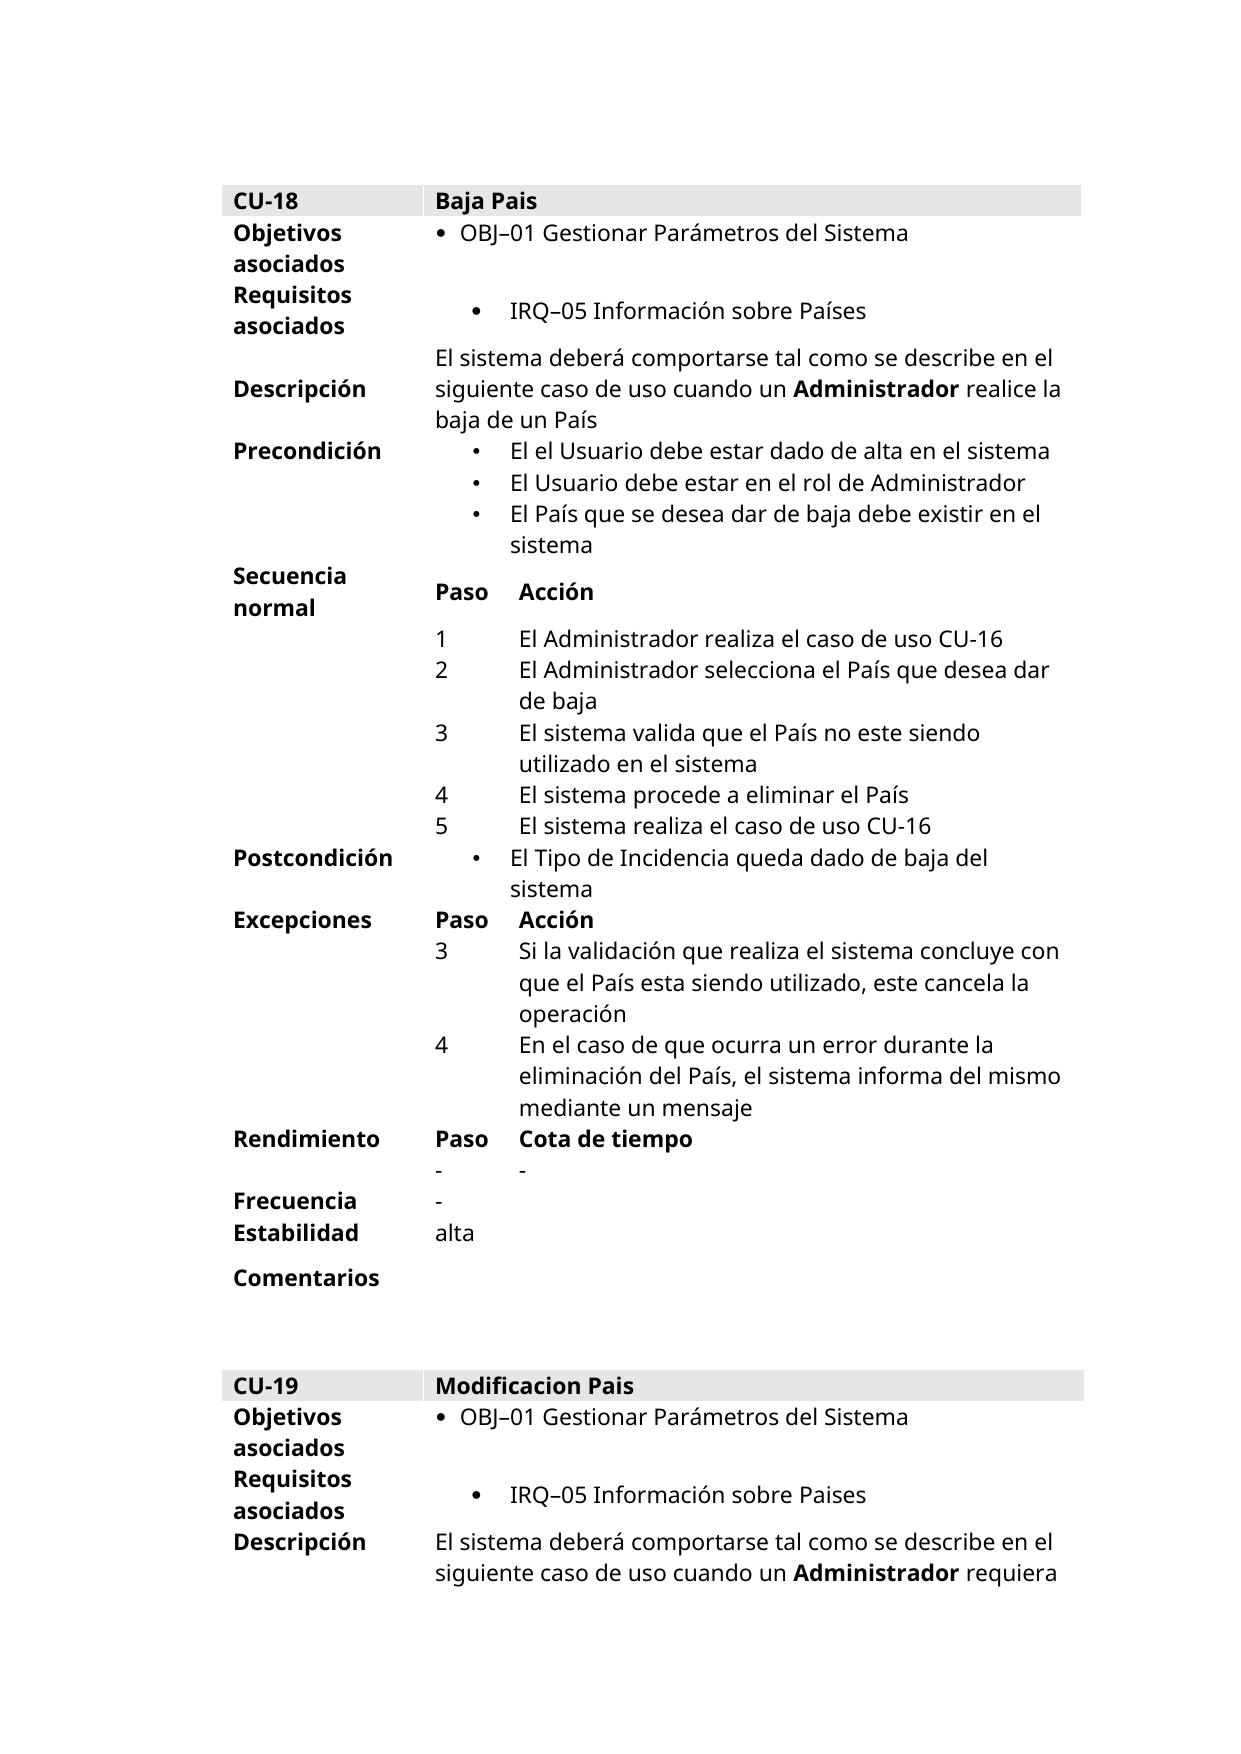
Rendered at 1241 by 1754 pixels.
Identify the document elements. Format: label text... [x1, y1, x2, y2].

table_cell Frecuencia [222, 1185, 423, 1216]
table_header Baja Pais [424, 185, 1081, 216]
table_cell - [424, 1185, 1081, 1216]
table_cell Requisitos asociados [222, 279, 423, 341]
table_cell 4 [424, 779, 507, 810]
table_cell Si la validación que realiza el sistema concluye con que el País esta siendo utilizado, este cancela la operación [508, 935, 1081, 1029]
table_cell El sistema deberá comportarse tal como se describe en el siguiente caso de uso cuando un Administrador realice la baja de un País [424, 341, 1081, 435]
table_cell - [508, 1154, 1081, 1185]
table_cell [222, 623, 423, 841]
table_cell Rendimiento [222, 1123, 423, 1154]
table_cell El Administrador realiza el caso de uso CU-16 [508, 623, 1081, 654]
table_cell El sistema deberá comportarse tal como se describe en el siguiente caso de uso cuando un Administrador requiera [424, 1526, 1084, 1588]
table_cell Cota de tiempo [508, 1123, 1081, 1154]
table_cell En el caso de que ocurra un error durante la eliminación del País, el sistema informa del mismo mediante un mensaje [508, 1029, 1081, 1123]
table_cell 2 [424, 654, 507, 716]
table_cell El sistema realiza el caso de uso CU-16 [508, 810, 1081, 841]
table_cell Postcondición [222, 841, 423, 904]
table_cell Paso [424, 1123, 507, 1154]
table_cell Secuencia normal [222, 560, 423, 623]
table_cell [424, 1248, 1081, 1307]
table_cell 3 [424, 716, 507, 779]
table_cell Precondición [222, 435, 423, 560]
table_cell 4 [424, 1029, 507, 1123]
table_cell El el Usuario debe estar dado de alta en el sistema El Usuario debe estar en el rol de Administrador El País que se desea dar de baja debe existir en el sistema [424, 435, 1081, 560]
table_cell El sistema valida que el País no este siendo utilizado en el sistema [508, 716, 1081, 779]
table_cell alta [424, 1216, 1081, 1248]
table_cell OBJ–01 Gestionar Parámetros del Sistema [424, 216, 1081, 279]
table_cell 3 [424, 935, 507, 1029]
table_cell Descripción [222, 1526, 423, 1588]
table_cell OBJ–01 Gestionar Parámetros del Sistema [424, 1401, 1084, 1463]
table_cell Objetivos asociados [222, 216, 423, 279]
table_header CU-19 [222, 1370, 423, 1401]
table_cell IRQ–05 Información sobre Paises [424, 1463, 1084, 1526]
table_cell El Tipo de Incidencia queda dado de baja del sistema [424, 841, 1081, 904]
table_cell Acción [508, 560, 1081, 623]
table_cell IRQ–05 Información sobre Países [424, 279, 1081, 341]
table_cell Requisitos asociados [222, 1463, 423, 1526]
table_cell 5 [424, 810, 507, 841]
table_header CU-18 [222, 185, 423, 216]
table_cell Acción [508, 904, 1081, 935]
table_cell Estabilidad [222, 1216, 423, 1248]
table_cell Excepciones [222, 904, 423, 935]
table_cell El Administrador selecciona el País que desea dar de baja [508, 654, 1081, 716]
table_cell Paso [424, 904, 507, 935]
table_cell 1 [424, 623, 507, 654]
table_cell Descripción [222, 341, 423, 435]
table_cell [222, 1154, 423, 1185]
table_cell - [424, 1154, 507, 1185]
table_cell [222, 935, 423, 1123]
table_cell El sistema procede a eliminar el País [508, 779, 1081, 810]
table_cell Objetivos asociados [222, 1401, 423, 1463]
table_cell Paso [424, 560, 507, 623]
table_cell Comentarios [222, 1248, 423, 1307]
table_header Modificacion Pais [424, 1370, 1084, 1401]
